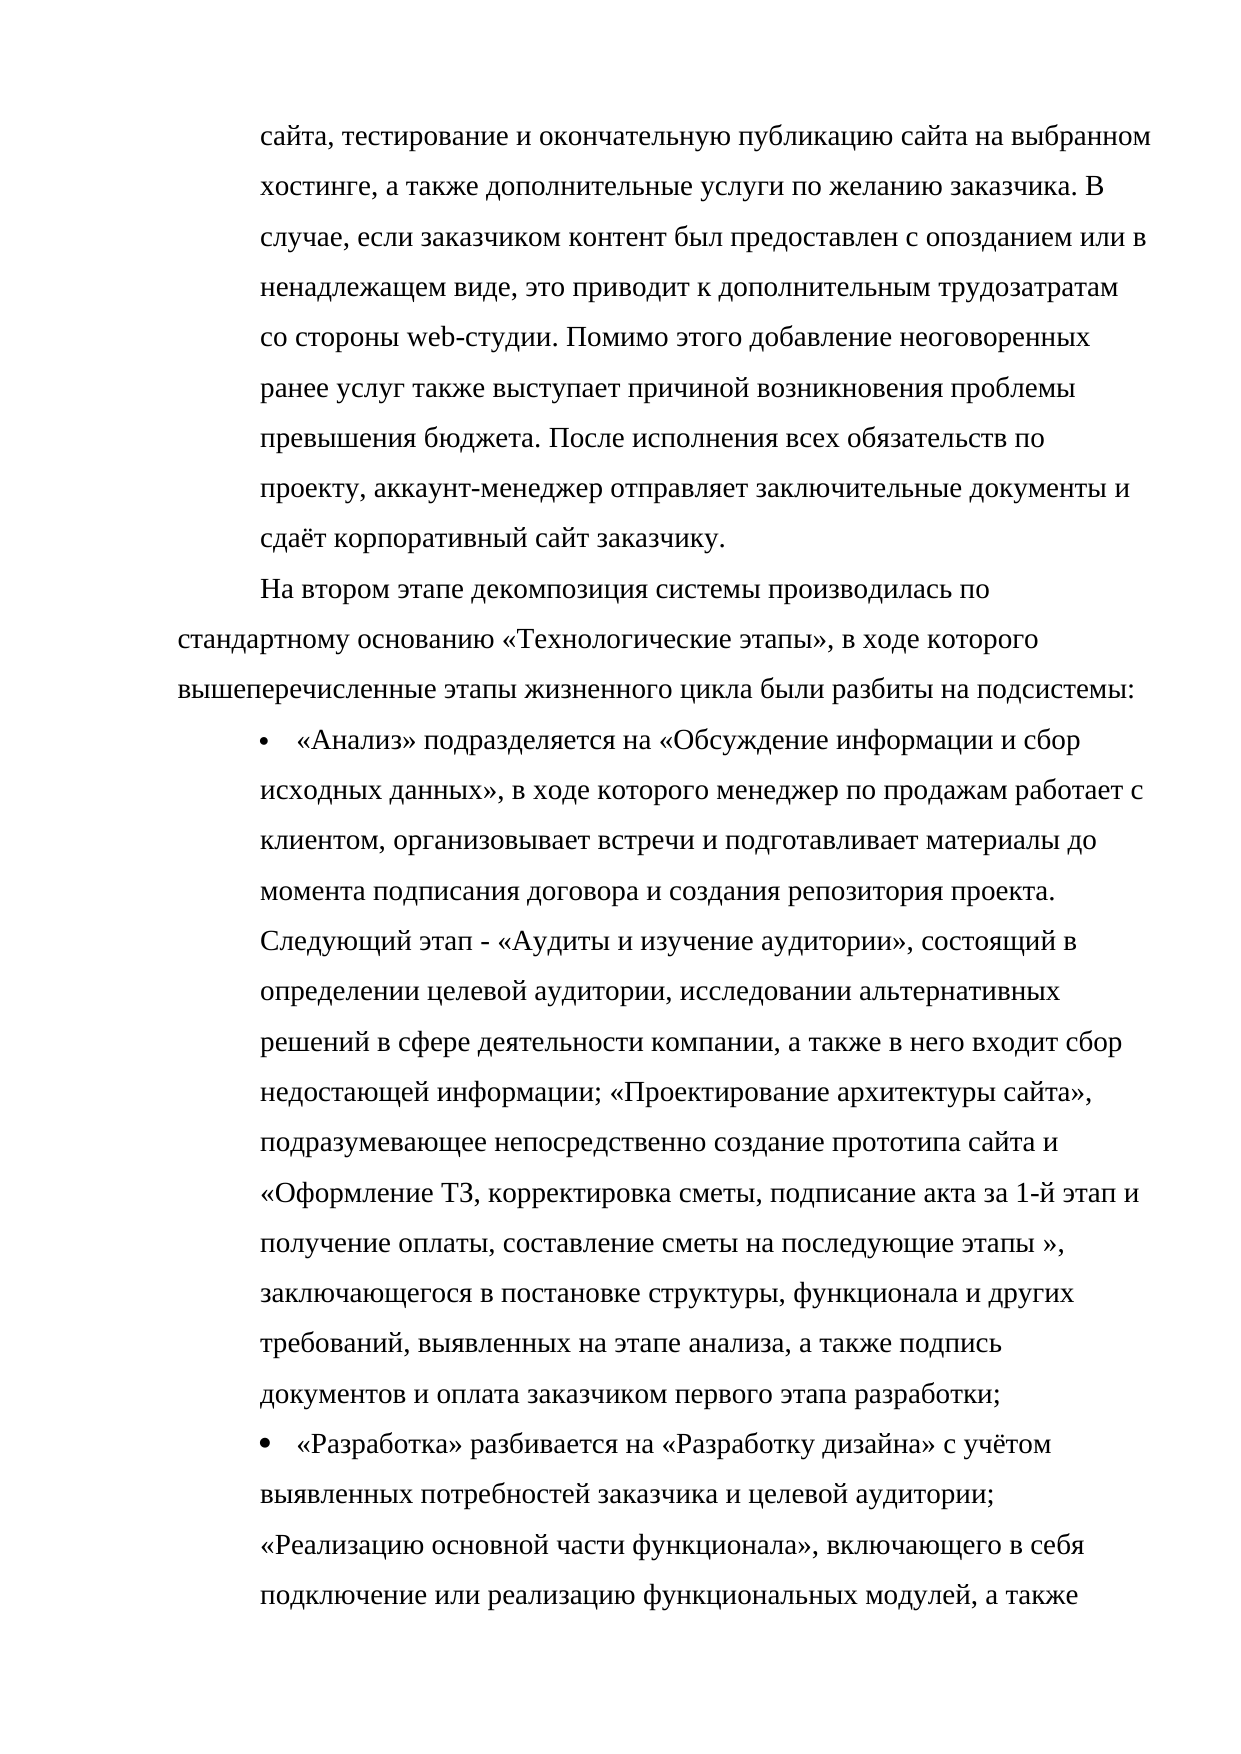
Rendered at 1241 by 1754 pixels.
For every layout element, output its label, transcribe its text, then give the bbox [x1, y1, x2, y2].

subtitle сайта, тестирование и окончательную публикацию сайта на выбранном хостинге, а также дополнительные услуги по желанию заказчика. В случае, если заказчиком контент был предоставлен с опозданием или в ненадлежащем виде, это приводит к дополнительным трудозатратам со стороны web-студии. Помимо этого добавление неоговоренных ранее услуг также выступает причиной возникновения проблемы превышения бюджета. После исполнения всех обязательств по проекту, аккаунт-менеджер отправляет заключительные документы и сдаёт корпоративный сайт заказчику. [260, 118, 1152, 554]
subtitle «Разработка» разбивается на «Разработку дизайна» с учётом выявленных потребностей заказчика и целевой аудитории; «Реализацию основной части функционала», включающего в себя подключение или реализацию функциональных модулей, а также [260, 1426, 1152, 1611]
subtitle «Анализ» подразделяется на «Обсуждение информации и сбор исходных данных», в ходе которого менеджер по продажам работает с клиентом, организовывает встречи и подготавливает материалы до момента подписания договора и создания репозитория проекта. Следующий этап - «Аудиты и изучение аудитории», состоящий в определении целевой аудитории, исследовании альтернативных решений в сфере деятельности компании, а также в него входит сбор недостающей информации; «Проектирование архитектуры сайта», подразумевающее непосредственно создание прототипа сайта и «Оформление ТЗ, корректировка сметы, подписание акта за 1-й этап и получение оплаты, составление сметы на последующие этапы », заключающегося в постановке структуры, функционала и других требований, выявленных на этапе анализа, а также подпись документов и оплата заказчиком первого этапа разработки; [260, 722, 1152, 1409]
subtitle На втором этапе декомпозиция системы производилась по стандартному основанию «Технологические этапы», в ходе которого вышеперечисленные этапы жизненного цикла были разбиты на подсистемы: [177, 571, 1152, 705]
